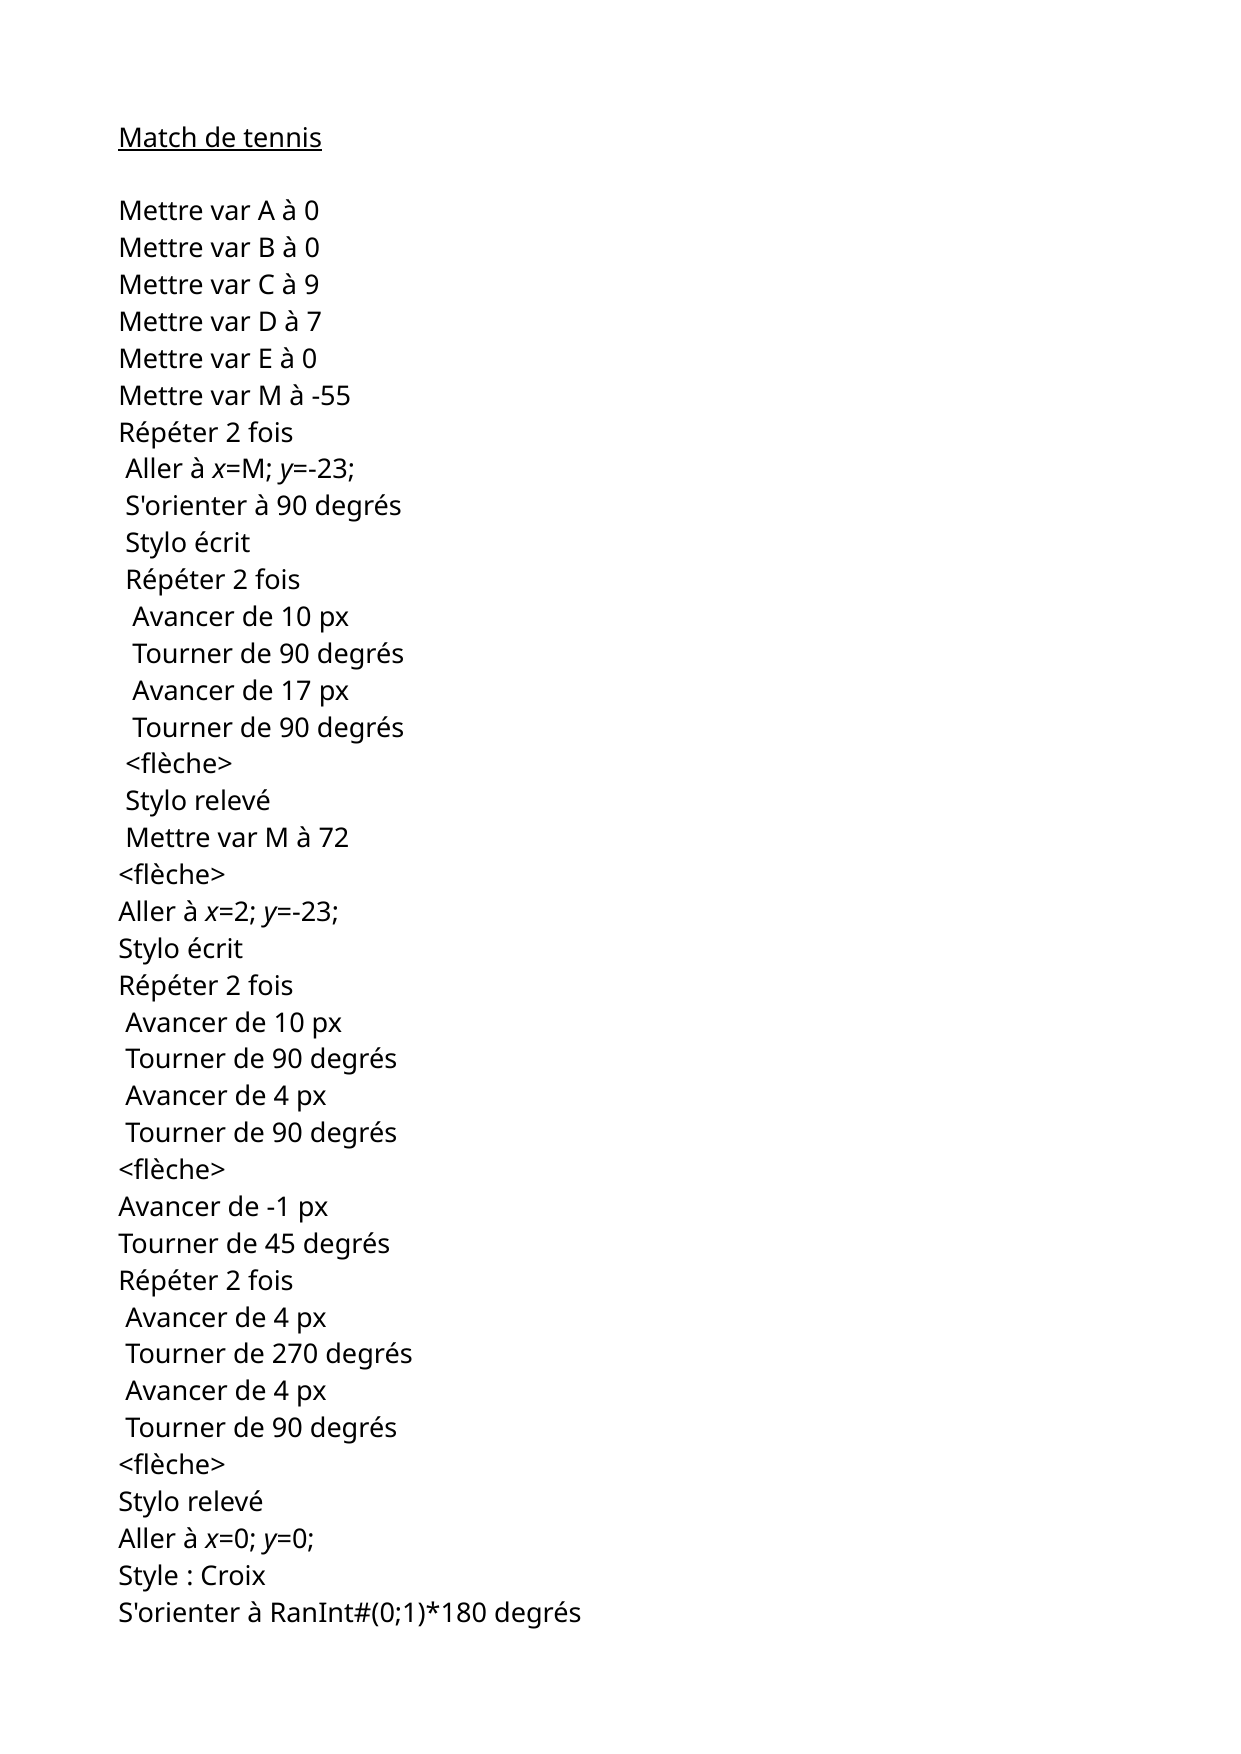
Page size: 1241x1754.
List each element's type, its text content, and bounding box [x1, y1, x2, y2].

text Aller à x=M; y=-23; [118, 450, 1122, 487]
text Mettre var C à 9 [118, 266, 1122, 302]
text Mettre var M à -55 [118, 376, 1122, 413]
text Match de tennis [118, 118, 1122, 155]
text Stylo relevé [118, 782, 1122, 819]
text S'orienter à RanInt#(0;1)*180 degrés [118, 1593, 1122, 1630]
text <flèche> [118, 1446, 1122, 1482]
text Avancer de 4 px [118, 1077, 1122, 1114]
text Répéter 2 fois [118, 1261, 1122, 1298]
text Avancer de 10 px [118, 1003, 1122, 1040]
text Mettre var E à 0 [118, 339, 1122, 376]
text Avancer de 10 px [118, 597, 1122, 634]
text S'orienter à 90 degrés [118, 487, 1122, 524]
text Avancer de 17 px [118, 671, 1122, 708]
text Répéter 2 fois [118, 413, 1122, 450]
text Tourner de 90 degrés [118, 1040, 1122, 1077]
text Tourner de 90 degrés [118, 1409, 1122, 1446]
text Avancer de 4 px [118, 1372, 1122, 1409]
text <flèche> [118, 1151, 1122, 1187]
text Aller à x=0; y=0; [118, 1519, 1122, 1556]
text Mettre var D à 7 [118, 302, 1122, 339]
text Avancer de 4 px [118, 1298, 1122, 1335]
text <flèche> [118, 745, 1122, 782]
text <flèche> [118, 856, 1122, 892]
text Mettre var B à 0 [118, 229, 1122, 266]
text Mettre var M à 72 [118, 819, 1122, 856]
text Répéter 2 fois [118, 966, 1122, 1003]
text Style : Croix [118, 1556, 1122, 1593]
text Tourner de 90 degrés [118, 634, 1122, 671]
text Tourner de 45 degrés [118, 1224, 1122, 1261]
text Aller à x=2; y=-23; [118, 892, 1122, 929]
text Répéter 2 fois [118, 561, 1122, 597]
text Stylo relevé [118, 1482, 1122, 1519]
text Avancer de -1 px [118, 1187, 1122, 1224]
text Tourner de 90 degrés [118, 1114, 1122, 1151]
text Stylo écrit [118, 929, 1122, 966]
text Stylo écrit [118, 524, 1122, 561]
text Tourner de 90 degrés [118, 708, 1122, 745]
text Tourner de 270 degrés [118, 1335, 1122, 1372]
text Mettre var A à 0 [118, 192, 1122, 229]
